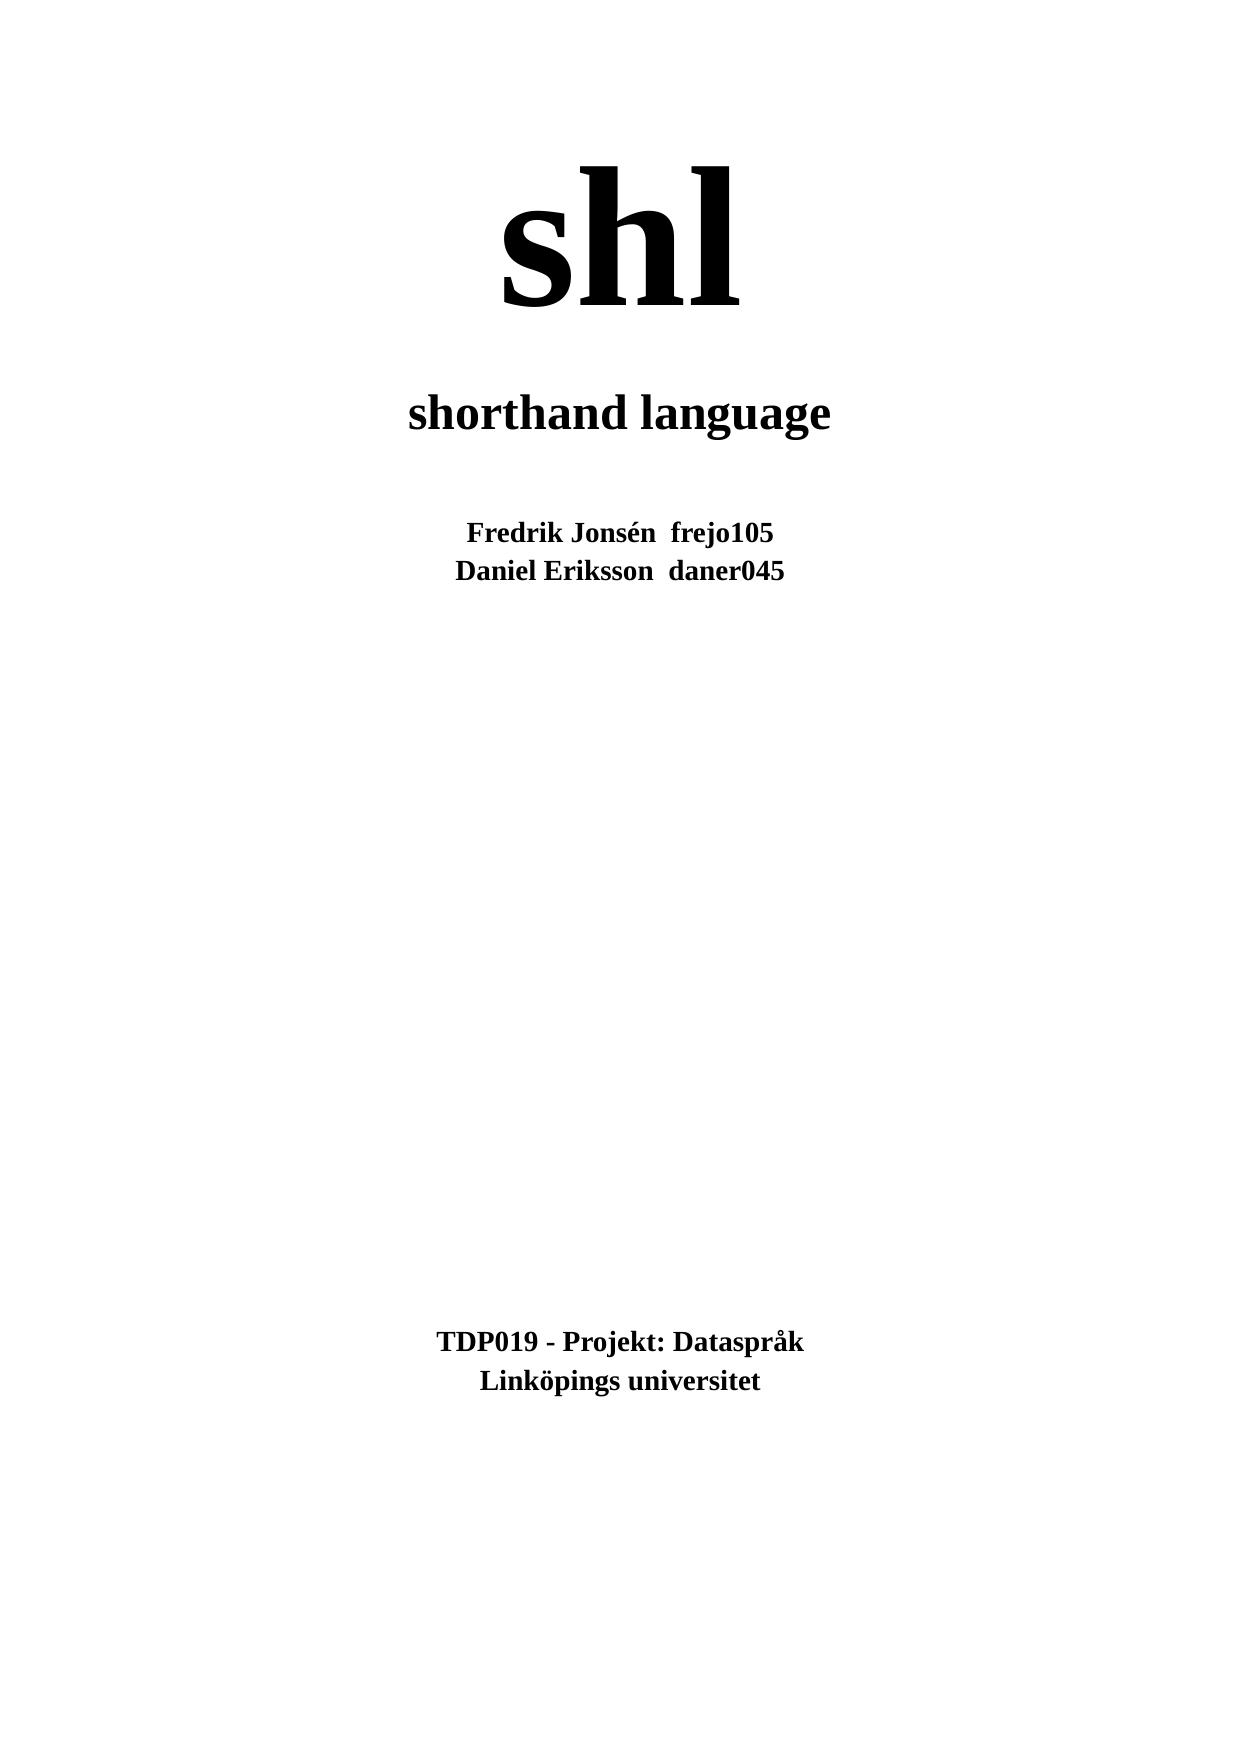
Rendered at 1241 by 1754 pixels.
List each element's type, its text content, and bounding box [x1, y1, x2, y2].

text Daniel Eriksson daner045 [118, 553, 1122, 587]
text TDP019 - Projekt: Dataspråk [118, 1324, 1122, 1358]
text Fredrik Jonsén frejo105 [118, 515, 1122, 548]
text Linköpings universitet [118, 1363, 1122, 1396]
text shl [118, 118, 1122, 348]
text shorthand language [118, 383, 1122, 440]
